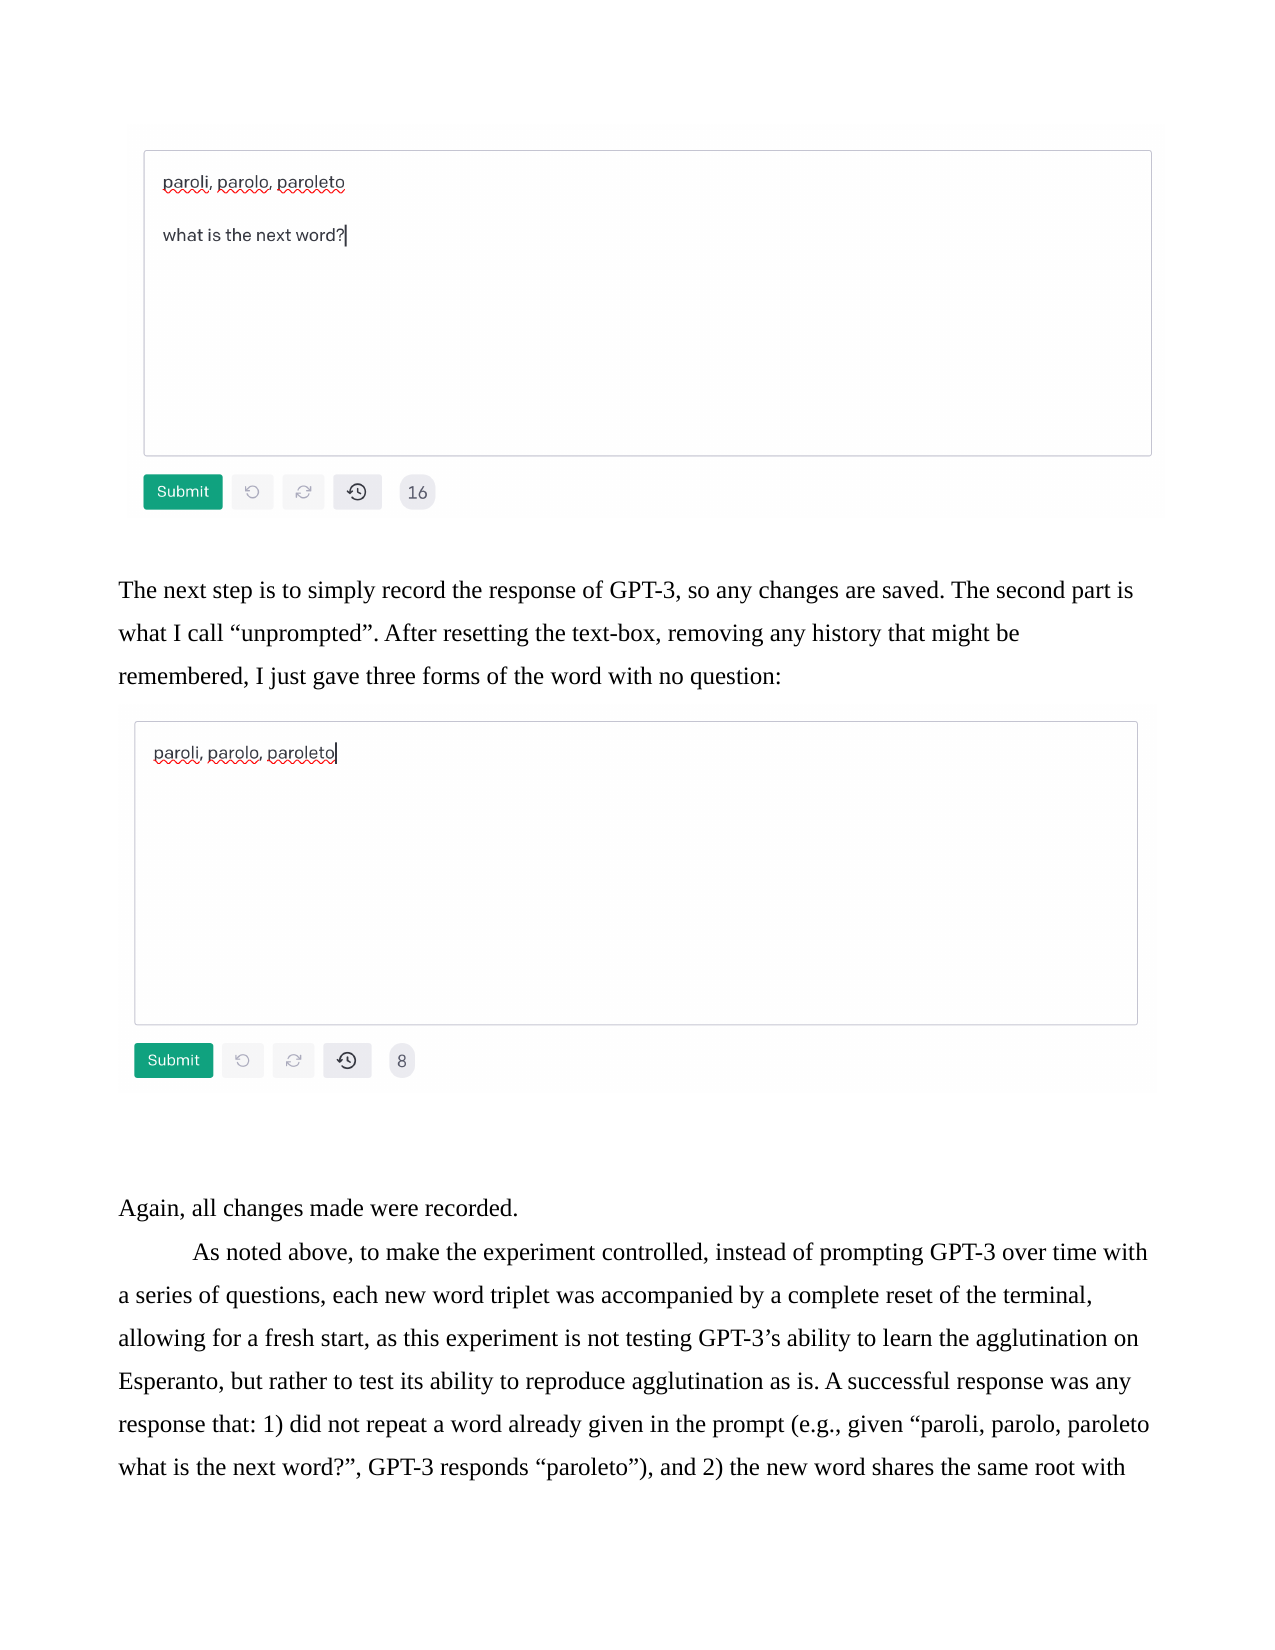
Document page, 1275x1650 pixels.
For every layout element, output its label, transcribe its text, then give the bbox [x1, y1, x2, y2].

picture [118, 704, 1157, 1093]
text Again, all changes made were recorded. [118, 1193, 1157, 1222]
text The next step is to simply record the response of GPT-3, so any changes are saved. The second part is what I call “unprompted”. After resetting the text-box, removing any history that might be remembered, I just gave three forms of the word with no question: [118, 575, 1157, 690]
picture [126, 124, 1166, 518]
text As noted above, to make the experiment controlled, instead of prompting GPT-3 over time with a series of questions, each new word triplet was accompanied by a complete reset of the terminal, allowing for a fresh start, as this experiment is not testing GPT-3’s ability to learn the agglutination on Esperanto, but rather to test its ability to reproduce agglutination as is. A successful response was any response that: 1) did not repeat a word already given in the prompt (e.g., given “paroli, parolo, paroleto what is the next word?”, GPT-3 responds “paroleto”), and 2) the new word shares the same root with [118, 1237, 1157, 1481]
